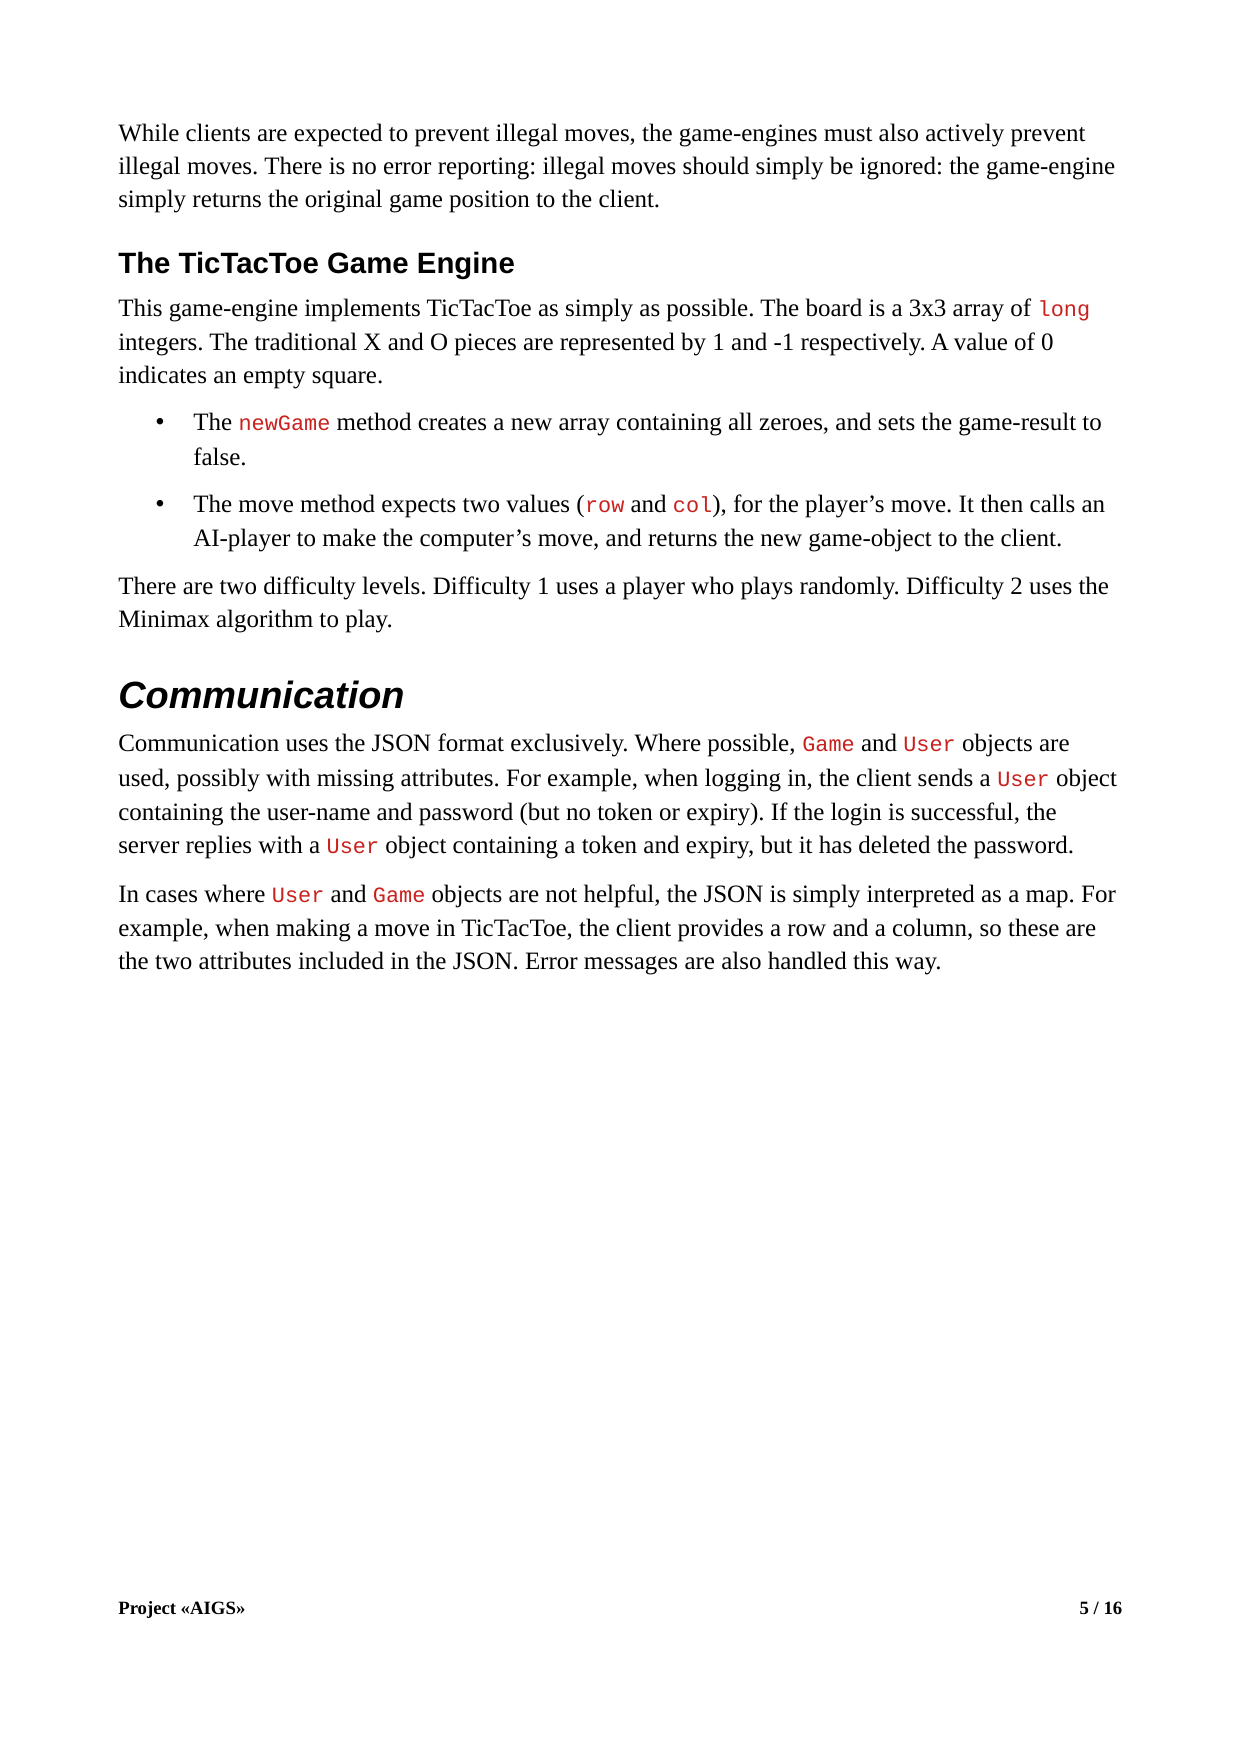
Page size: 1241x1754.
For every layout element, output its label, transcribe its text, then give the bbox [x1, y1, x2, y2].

text In cases where User and Game objects are not helpful, the JSON is simply interpreted as a map. For example, when making a move in TicTacToe, the client provides a row and a column, so these are the two attributes included in the JSON. Error messages are also handled this way. [118, 879, 1122, 975]
subtitle The TicTacToe Game Engine [118, 246, 1122, 280]
list The newGame method creates a new array containing all zeroes, and sets the game-result to false. [156, 407, 1122, 470]
subtitle Communication [118, 672, 1122, 716]
text Communication uses the JSON format exclusively. Where possible, Game and User objects are used, possibly with missing attributes. For example, when logging in, the client sends a User object containing the user-name and password (but no token or expiry). If the login is successful, the server replies with a User object containing a token and expiry, but it has deleted the password. [118, 728, 1122, 860]
text There are two difficulty levels. Difficulty 1 uses a player who plays randomly. Difficulty 2 uses the Minimax algorithm to play. [118, 571, 1122, 633]
text This game-engine implements TicTacToe as simply as possible. The board is a 3x3 array of long integers. The traditional X and O pieces are represented by 1 and -1 respectively. A value of 0 indicates an empty square. [118, 293, 1122, 388]
text While clients are expected to prevent illegal moves, the game-engines must also actively prevent illegal moves. There is no error reporting: illegal moves should simply be ignored: the game-engine simply returns the original game position to the client. [118, 118, 1122, 213]
list The move method expects two values (row and col), for the player’s move. It then calls an AI-player to make the computer’s move, and returns the new game-object to the client. [156, 489, 1122, 552]
